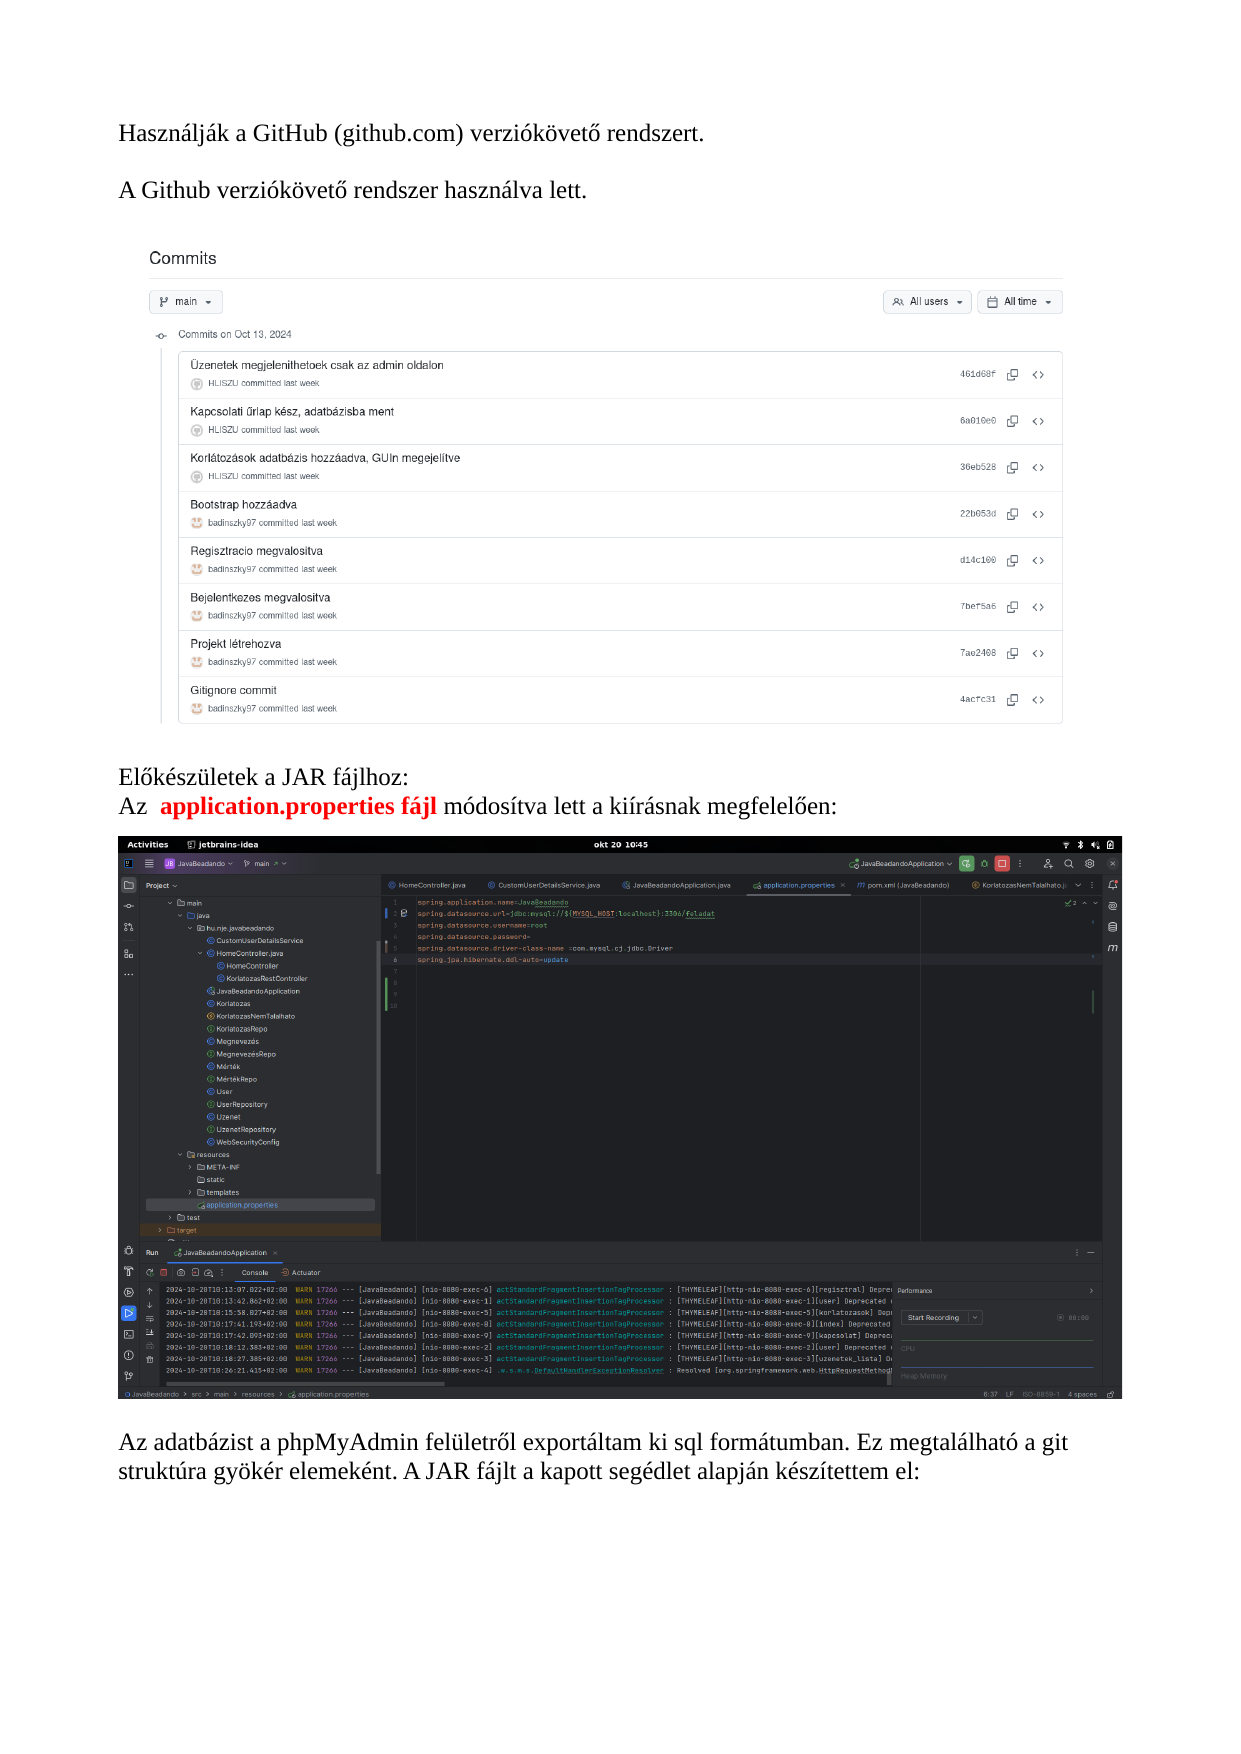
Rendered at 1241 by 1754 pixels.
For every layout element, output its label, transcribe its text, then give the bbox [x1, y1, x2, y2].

list A Github verziókövető rendszer használva lett. [118, 176, 1122, 204]
list Az application.properties fájl módosítva lett a kiírásnak megfelelően: [118, 791, 1122, 819]
list Előkészületek a JAR fájlhoz: [118, 762, 1122, 791]
list Használják a GitHub (github.com) verziókövető rendszert. [118, 118, 1122, 147]
list Az adatbázist a phpMyAdmin felületről exportáltam ki sql formátumban. Ez megtalálható a git struktúra gyökér elemeként. A JAR fájlt a kapott segédlet alapján készítettem el: [118, 1427, 1122, 1484]
picture [118, 836, 1123, 1399]
picture [118, 233, 1123, 734]
